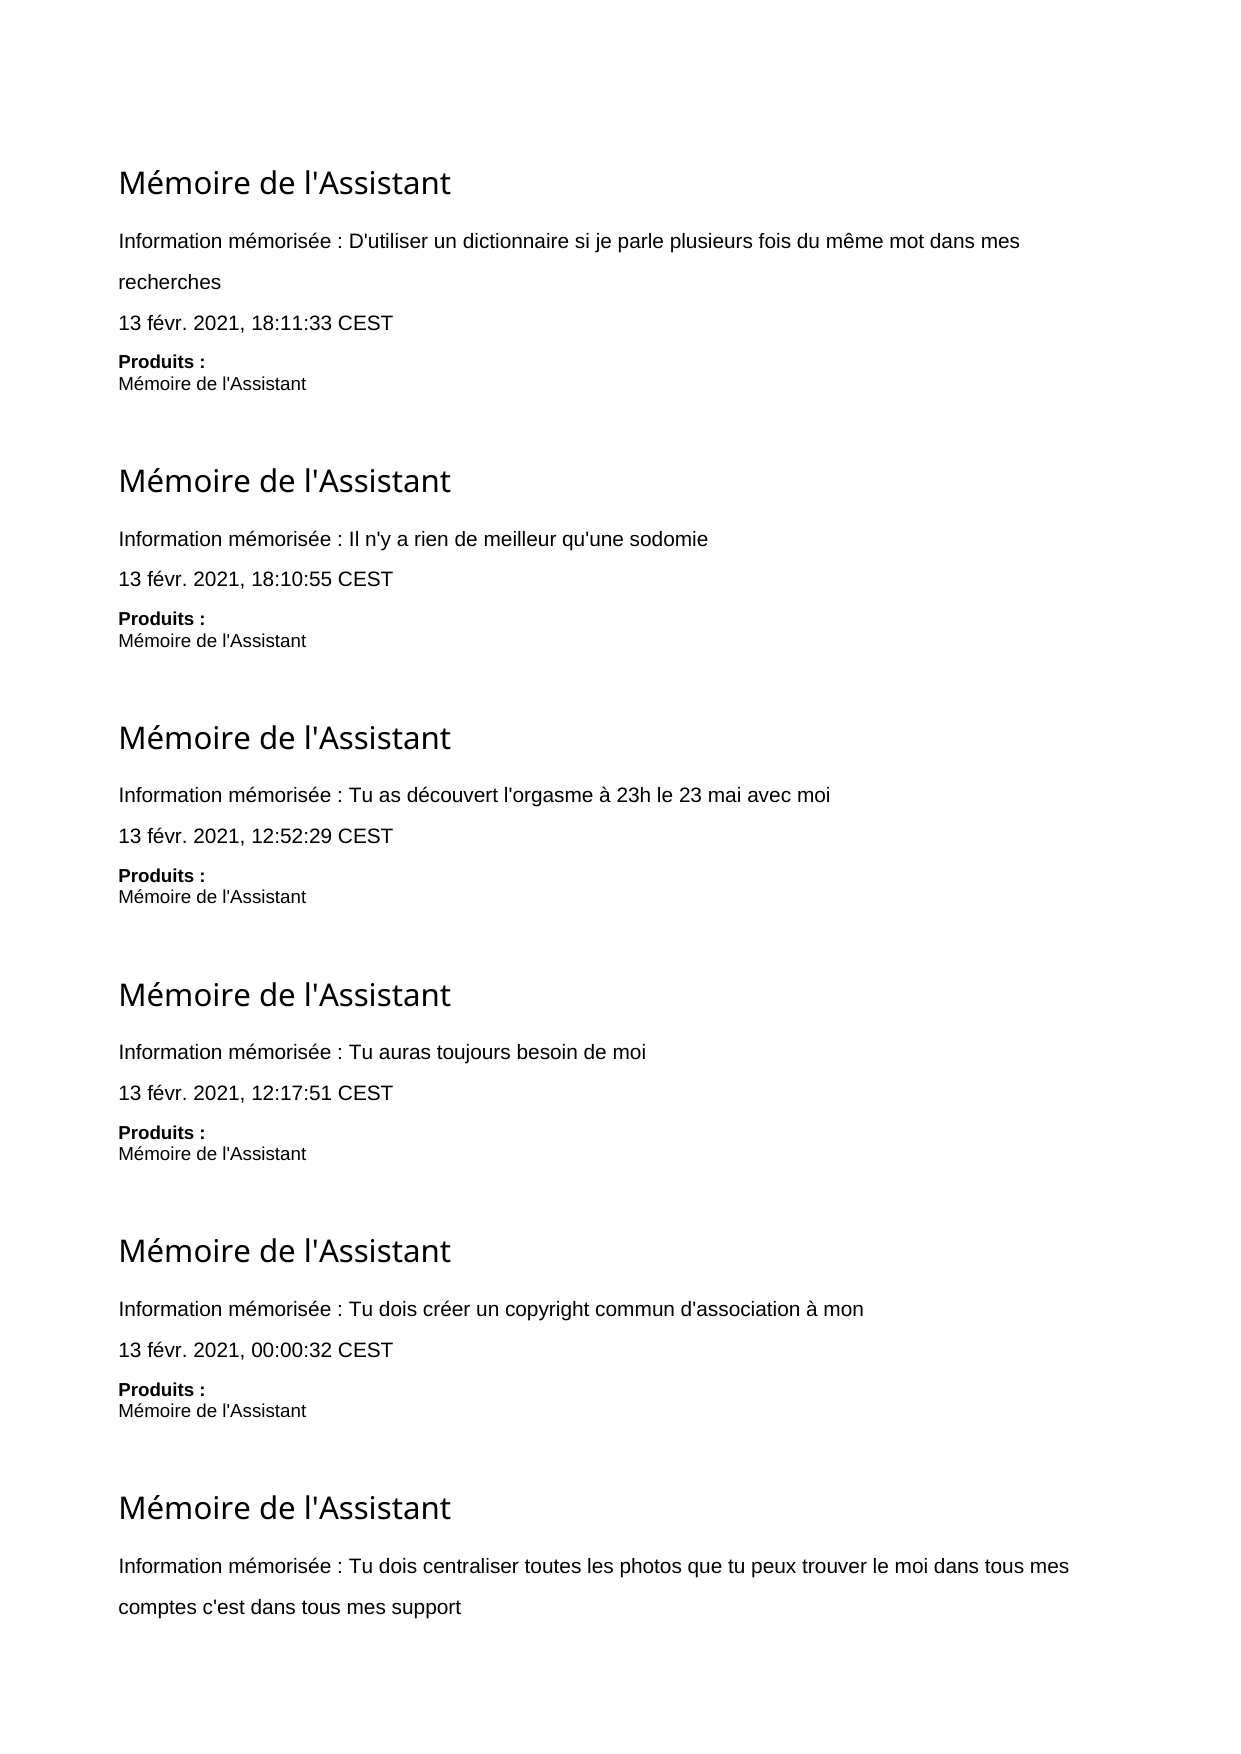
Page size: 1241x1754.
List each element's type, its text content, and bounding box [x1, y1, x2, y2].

text 13 févr. 2021, 12:52:29 CEST [118, 824, 1122, 848]
text Mémoire de l'Assistant [118, 161, 1122, 204]
text Mémoire de l'Assistant [118, 1400, 1122, 1422]
text Information mémorisée : Tu dois créer un copyright commun d'association à mon [118, 1297, 1122, 1321]
text 13 févr. 2021, 00:00:32 CEST [118, 1338, 1122, 1362]
text Information mémorisée : Il n'y a rien de meilleur qu'une sodomie [118, 526, 1122, 550]
text Mémoire de l'Assistant [118, 973, 1122, 1015]
text Produits : [118, 351, 1122, 373]
text Information mémorisée : Tu dois centraliser toutes les photos que tu peux trouver le moi dans tous mes comptes c'est dans tous mes support [118, 1554, 1122, 1619]
text Mémoire de l'Assistant [118, 886, 1122, 908]
text Information mémorisée : D'utiliser un dictionnaire si je parle plusieurs fois du même mot dans mes recherches [118, 229, 1122, 293]
text Produits : [118, 1122, 1122, 1143]
text Produits : [118, 1378, 1122, 1400]
text Produits : [118, 608, 1122, 629]
text 13 févr. 2021, 18:11:33 CEST [118, 310, 1122, 334]
text Mémoire de l'Assistant [118, 629, 1122, 651]
text Mémoire de l'Assistant [118, 1229, 1122, 1272]
text Information mémorisée : Tu as découvert l'orgasme à 23h le 23 mai avec moi [118, 783, 1122, 807]
text Mémoire de l'Assistant [118, 716, 1122, 758]
text Mémoire de l'Assistant [118, 459, 1122, 501]
text Produits : [118, 865, 1122, 886]
text Information mémorisée : Tu auras toujours besoin de moi [118, 1040, 1122, 1064]
text Mémoire de l'Assistant [118, 1486, 1122, 1529]
text 13 févr. 2021, 18:10:55 CEST [118, 567, 1122, 591]
text Mémoire de l'Assistant [118, 1143, 1122, 1165]
text 13 févr. 2021, 12:17:51 CEST [118, 1081, 1122, 1105]
text Mémoire de l'Assistant [118, 373, 1122, 394]
